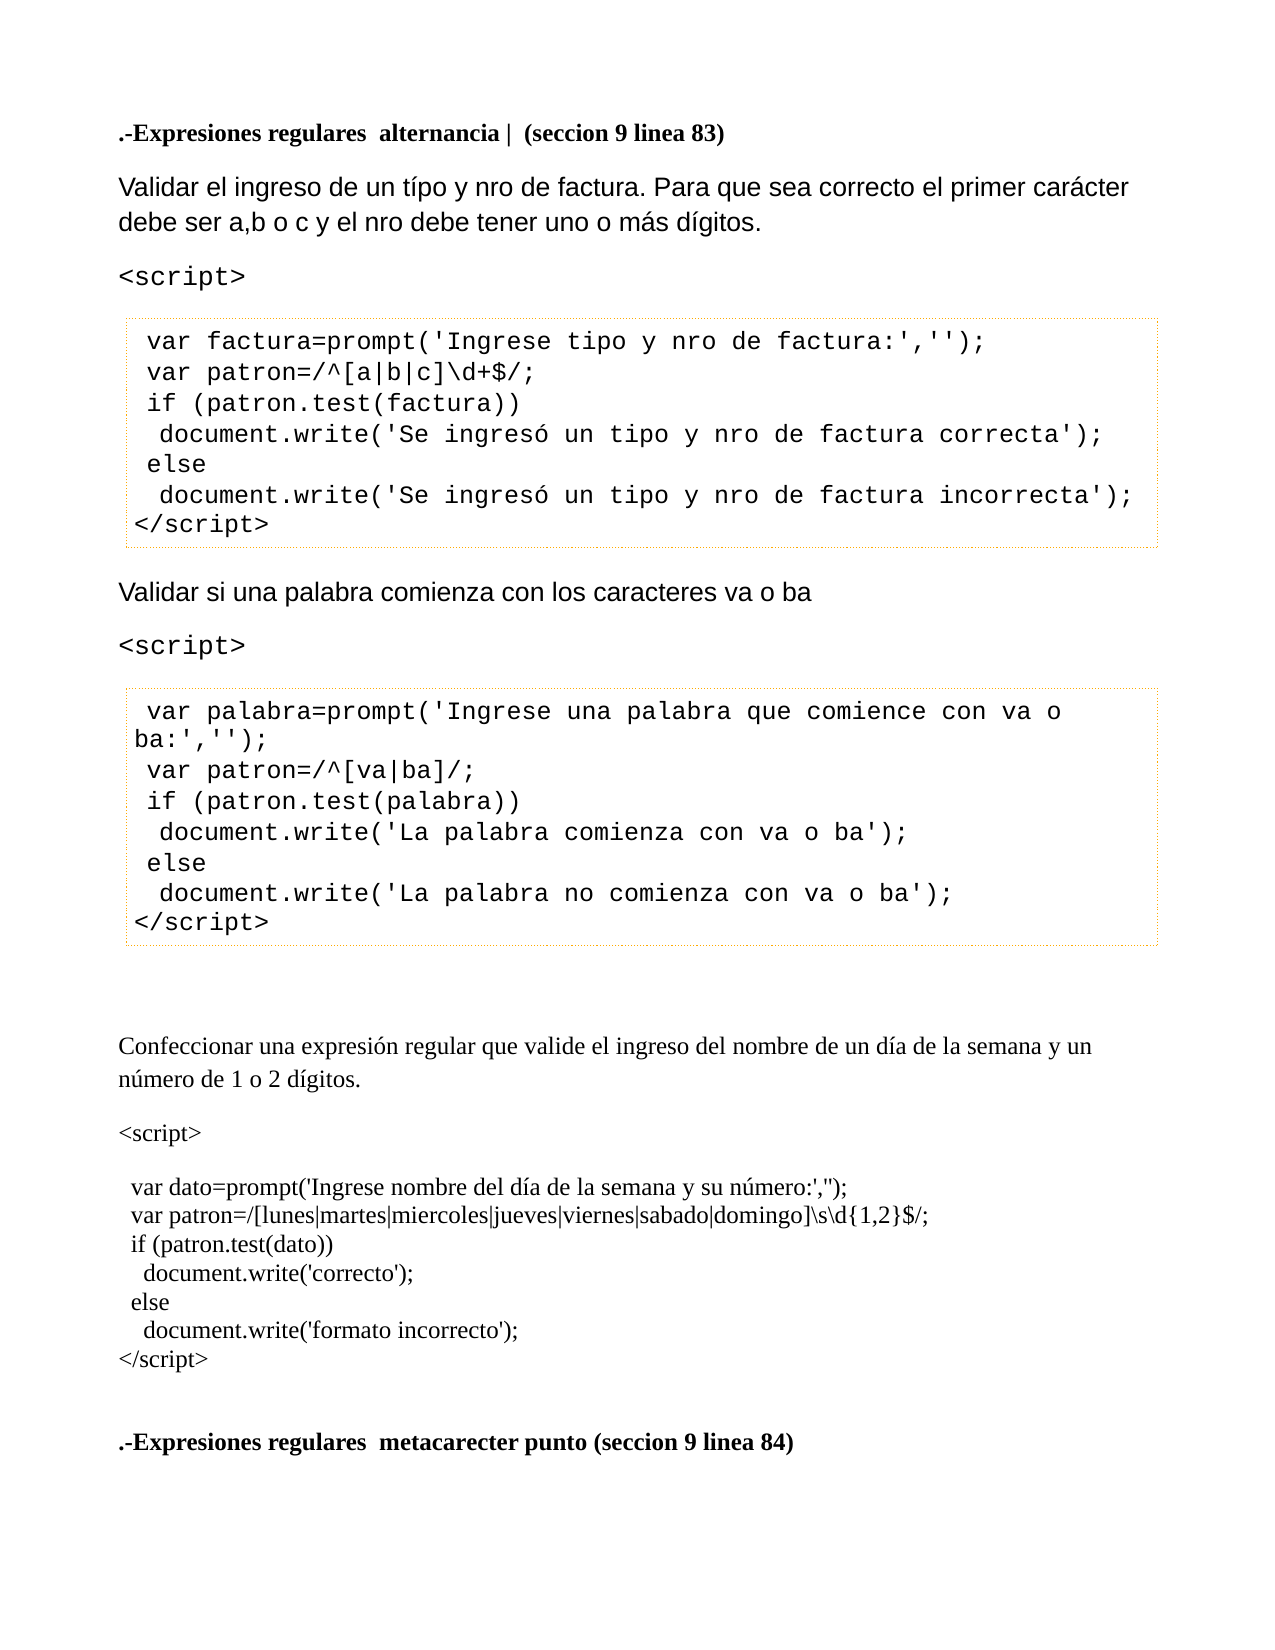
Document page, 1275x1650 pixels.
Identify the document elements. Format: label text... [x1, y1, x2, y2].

text Validar si una palabra comienza con los caracteres va o ba [118, 577, 1157, 607]
text var patron=/^[a|b|c]\d+$/; [126, 349, 1157, 380]
text <script> [118, 633, 1157, 663]
text if (patron.test(palabra)) [126, 778, 1157, 809]
text </script> [118, 1344, 1157, 1373]
text </script> [126, 901, 1157, 946]
text document.write('formato incorrecto'); [118, 1315, 1157, 1344]
text document.write('Se ingresó un tipo y nro de factura correcta'); [126, 411, 1157, 442]
text else [126, 442, 1157, 472]
text if (patron.test(factura)) [126, 380, 1157, 411]
text Confeccionar una expresión regular que valide el ingreso del nombre de un día de la semana y un número de 1 o 2 dígitos. [118, 1031, 1157, 1093]
text if (patron.test(dato)) [118, 1229, 1157, 1258]
text document.write('La palabra no comienza con va o ba'); [126, 871, 1157, 901]
text var palabra=prompt('Ingrese una palabra que comience con va o ba:',''); [126, 688, 1157, 747]
text document.write('Se ingresó un tipo y nro de factura incorrecta'); [126, 472, 1157, 503]
text var patron=/^[va|ba]/; [126, 747, 1157, 778]
text <script> [118, 263, 1157, 293]
text .-Expresiones regulares metacarecter punto (seccion 9 linea 84) [118, 1427, 1157, 1456]
text var patron=/[lunes|martes|miercoles|jueves|viernes|sabado|domingo]\s\d{1,2}$/; [118, 1200, 1157, 1229]
text <script> [118, 1118, 1157, 1147]
text Validar el ingreso de un típo y nro de factura. Para que sea correcto el primer carácter debe ser a,b o c y el nro debe tener uno o más dígitos. [118, 172, 1157, 237]
text document.write('correcto'); [118, 1258, 1157, 1287]
text var dato=prompt('Ingrese nombre del día de la semana y su número:',''); [118, 1172, 1157, 1200]
text else [126, 840, 1157, 871]
text .-Expresiones regulares alternancia | (seccion 9 linea 83) [118, 118, 1157, 147]
text document.write('La palabra comienza con va o ba'); [126, 809, 1157, 840]
text </script> [126, 503, 1157, 547]
text var factura=prompt('Ingrese tipo y nro de factura:',''); [126, 318, 1157, 349]
text else [118, 1287, 1157, 1315]
